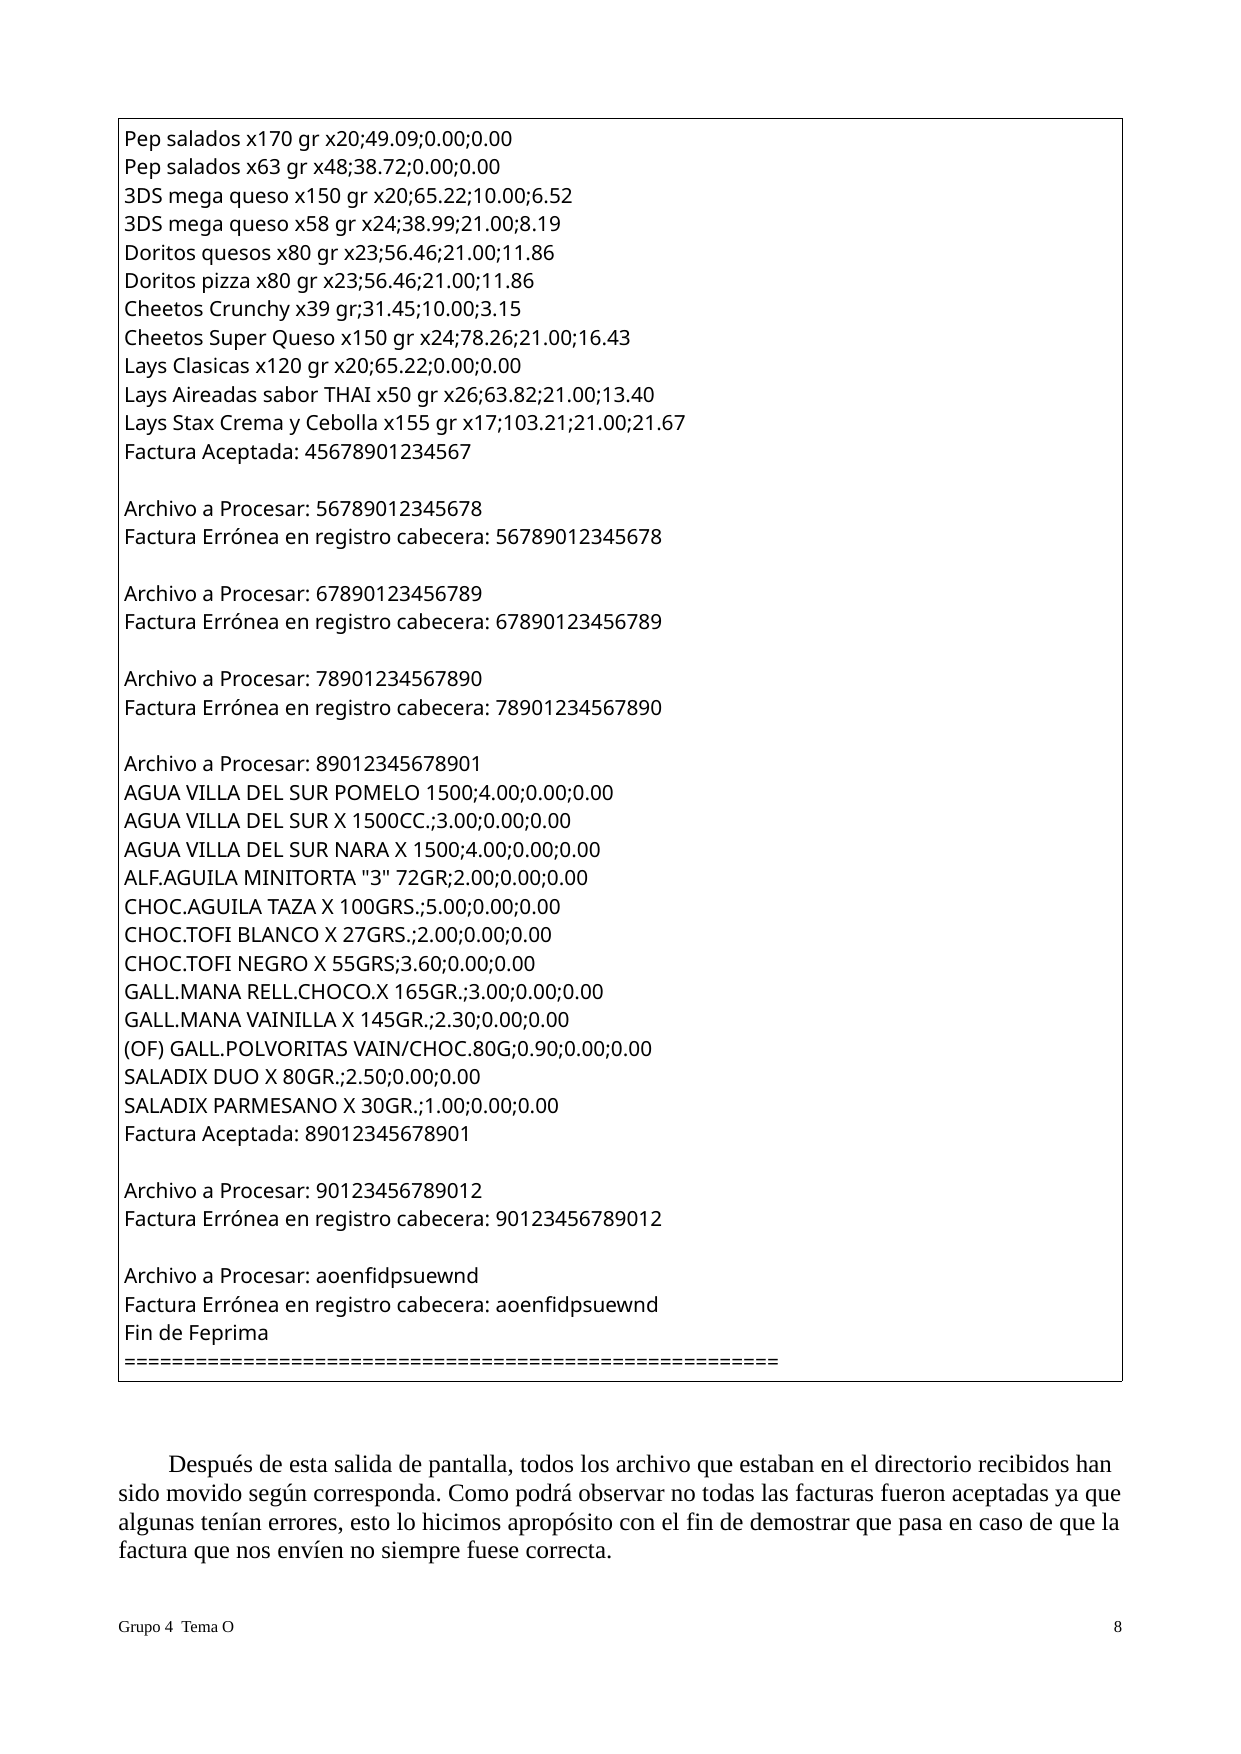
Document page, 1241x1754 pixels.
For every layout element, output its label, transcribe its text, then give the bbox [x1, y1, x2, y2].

table_header Pep salados x170 gr x20;49.09;0.00;0.00 Pep salados x63 gr x48;38.72;0.00;0.00 3DS mega queso x150 gr x20;65.22;10.00;6.52 3DS mega queso x58 gr x24;38.99;21.00;8.19 Doritos quesos x80 gr x23;56.46;21.00;11.86 Doritos pizza x80 gr x23;56.46;21.00;11.86 Cheetos Crunchy x39 gr;31.45;10.00;3.15 Cheetos Super Queso x150 gr x24;78.26;21.00;16.43 Lays Clasicas x120 gr x20;65.22;0.00;0.00 Lays Aireadas sabor THAI x50 gr x26;63.82;21.00;13.40 Lays Stax Crema y Cebolla x155 gr x17;103.21;21.00;21.67 Factura Aceptada: 45678901234567 Archivo a Procesar: 56789012345678 Factura Errónea en registro cabecera: 56789012345678 Archivo a Procesar: 67890123456789 Factura Errónea en registro cabecera: 67890123456789 Archivo a Procesar: 78901234567890 Factura Errónea en registro cabecera: 78901234567890 Archivo a Procesar: 89012345678901 AGUA VILLA DEL SUR POMELO 1500;4.00;0.00;0.00 AGUA VILLA DEL SUR X 1500CC.;3.00;0.00;0.00 AGUA VILLA DEL SUR NARA X 1500;4.00;0.00;0.00 ALF.AGUILA MINITORTA "3" 72GR;2.00;0.00;0.00 CHOC.AGUILA TAZA X 100GRS.;5.00;0.00;0.00 CHOC.TOFI BLANCO X 27GRS.;2.00;0.00;0.00 CHOC.TOFI NEGRO X 55GRS;3.60;0.00;0.00 GALL.MANA RELL.CHOCO.X 165GR.;3.00;0.00;0.00 GALL.MANA VAINILLA X 145GR.;2.30;0.00;0.00 (OF) GALL.POLVORITAS VAIN/CHOC.80G;0.90;0.00;0.00 SALADIX DUO X 80GR.;2.50;0.00;0.00 SALADIX PARMESANO X 30GR.;1.00;0.00;0.00 Factura Aceptada: 89012345678901 Archivo a Procesar: 90123456789012 Factura Errónea en registro cabecera: 90123456789012 Archivo a Procesar: aoenfidpsuewnd Factura Errónea en registro cabecera: aoenfidpsuewnd Fin de Feprima ======================================================= [119, 119, 1122, 1381]
text Después de esta salida de pantalla, todos los archivo que estaban en el directorio recibidos han sido movido según corresponda. Como podrá observar no todas las facturas fueron aceptadas ya que algunas tenían errores, esto lo hicimos apropósito con el fin de demostrar que pasa en caso de que la factura que nos envíen no siempre fuese correcta. [118, 1449, 1122, 1564]
